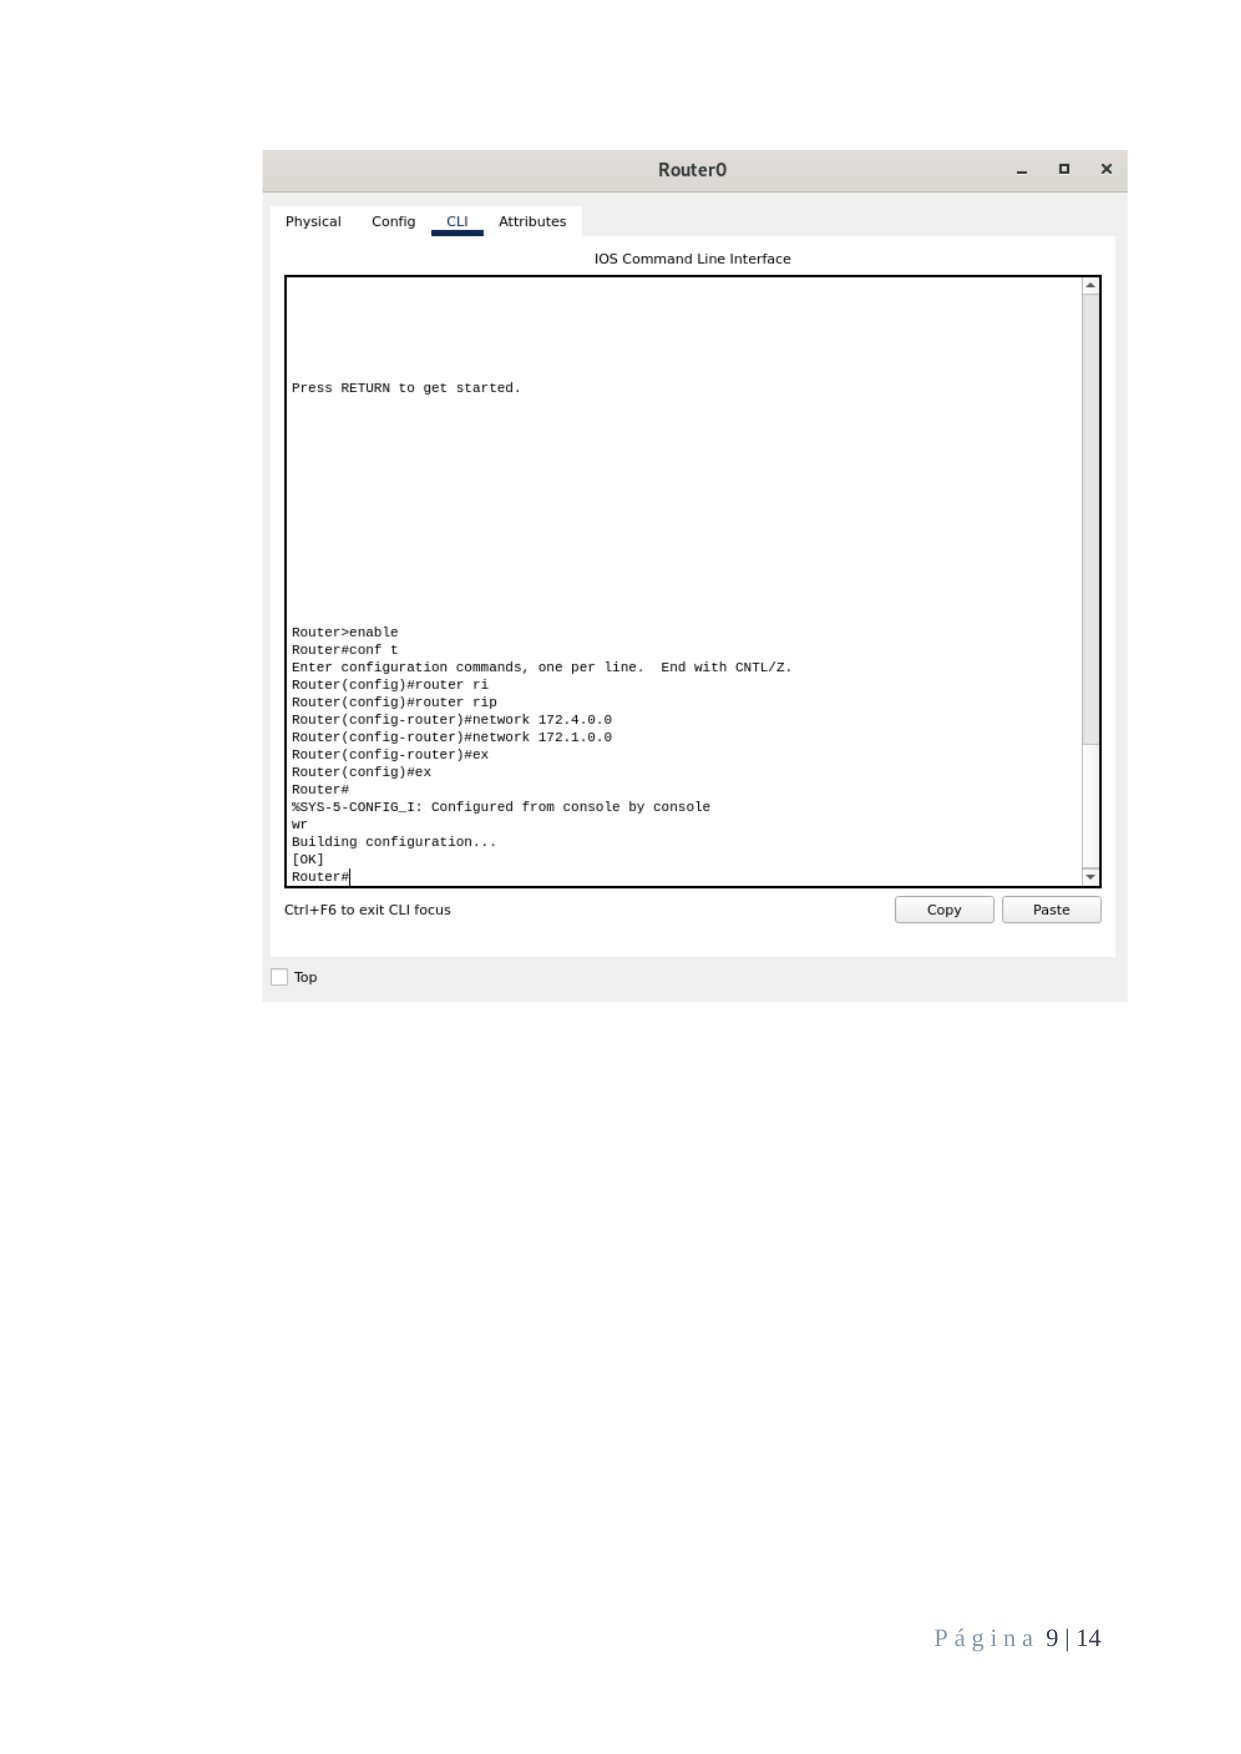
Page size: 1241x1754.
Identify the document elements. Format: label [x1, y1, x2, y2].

picture [262, 150, 1128, 1002]
